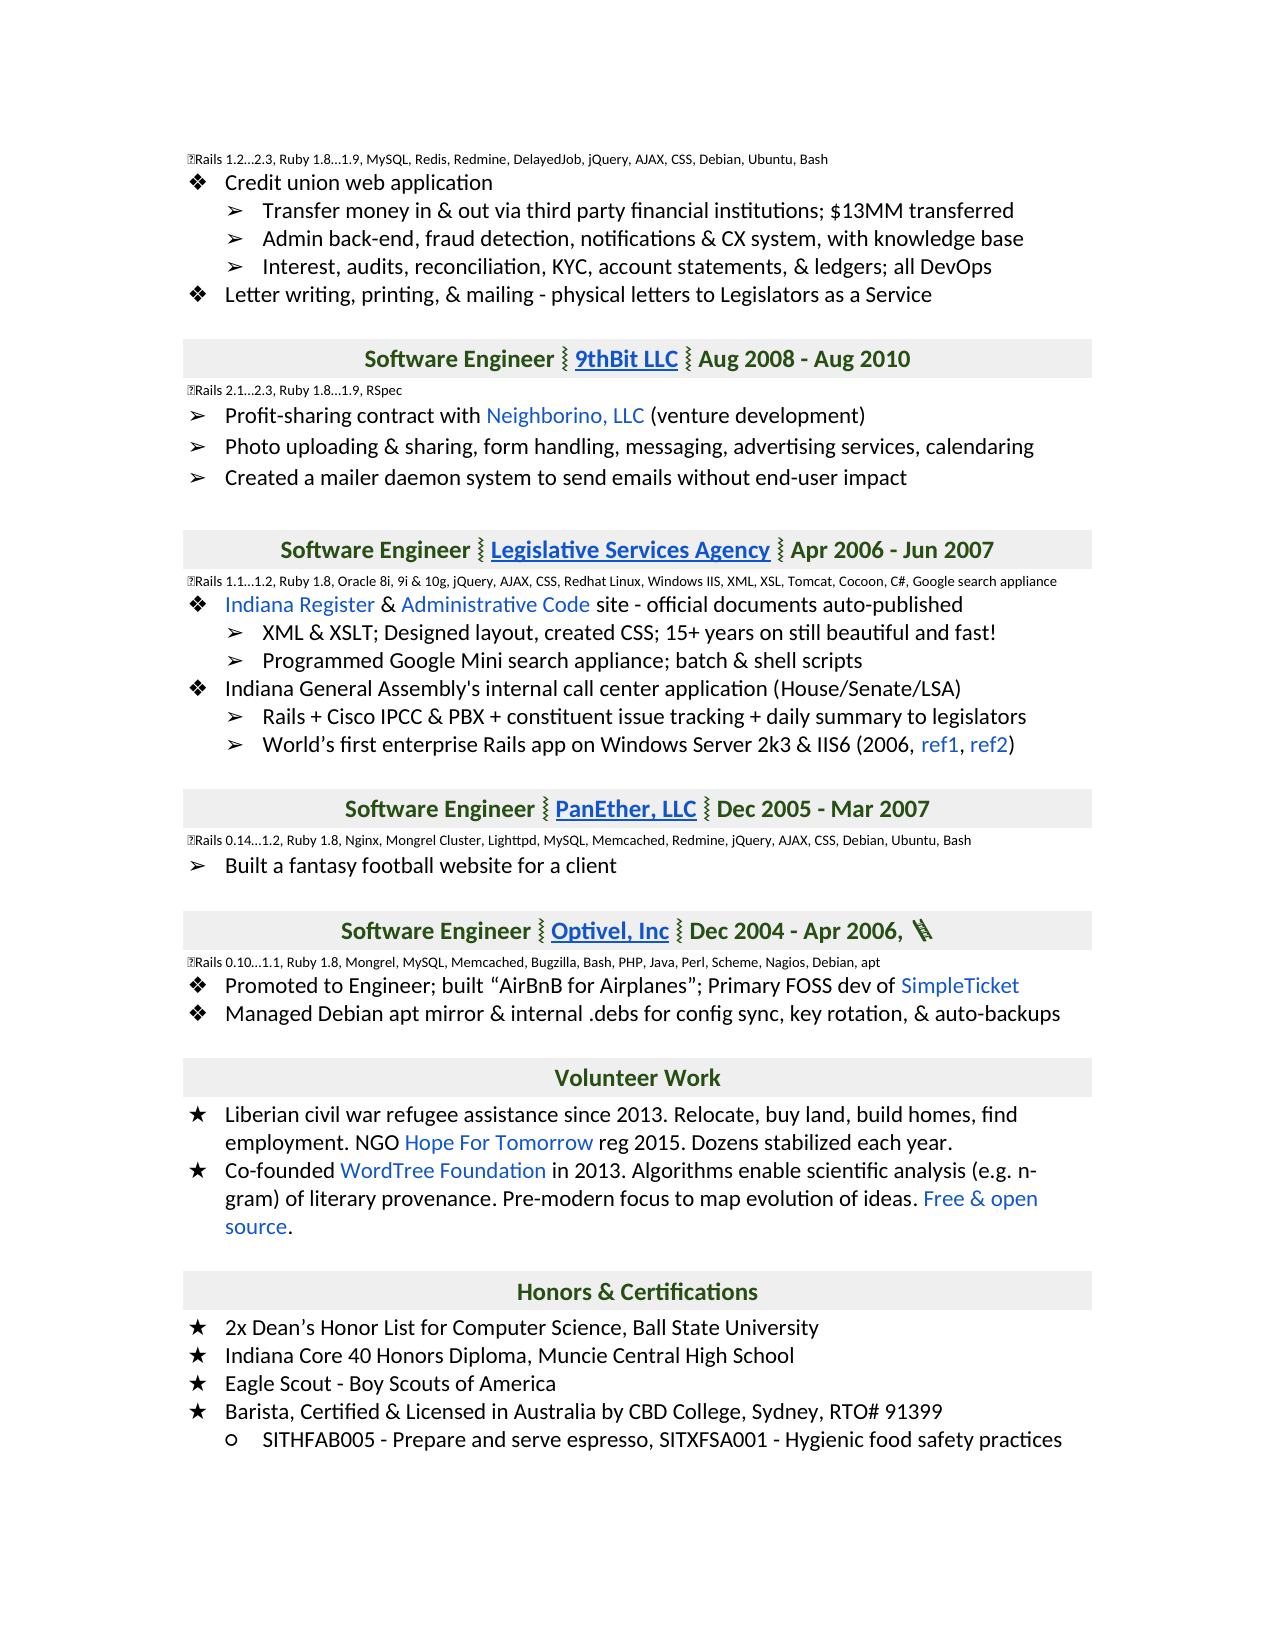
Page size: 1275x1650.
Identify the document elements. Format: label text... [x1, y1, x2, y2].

subtitle 🥞Rails 0.10…1.1, Ruby 1.8, Mongrel, MySQL, Memcached, Bugzilla, Bash, PHP, Java, Perl, Scheme, Nagios, Debian, apt [187, 953, 1087, 971]
subtitle Honors & Certifications [183, 1271, 1092, 1310]
list Photo uploading & sharing, form handling, messaging, advertising services, calendaring [187, 430, 1087, 461]
subtitle Volunteer Work [183, 1058, 1092, 1097]
subtitle Software Engineer ⦚ PanEther, LLC ⦚ Dec 2005 - Mar 2007 [183, 789, 1092, 828]
subtitle 🥞Rails 1.2…2.3, Ruby 1.8…1.9, MySQL, Redis, Redmine, DelayedJob, jQuery, AJAX, CSS, Debian, Ubuntu, Bash [187, 150, 1087, 168]
list 2x Dean’s Honor List for Computer Science, Ball State University [187, 1313, 1087, 1341]
list Eagle Scout - Boy Scouts of America [187, 1369, 1087, 1397]
subtitle 🥞Rails 0.14…1.2, Ruby 1.8, Nginx, Mongrel Cluster, Lighttpd, MySQL, Memcached, Redmine, jQuery, AJAX, CSS, Debian, Ubuntu, Bash [187, 831, 1087, 849]
list Rails + Cisco IPCC & PBX + constituent issue tracking + daily summary to legislators [225, 702, 1087, 730]
list Admin back-end, fraud detection, notifications & CX system, with knowledge base [225, 224, 1087, 252]
subtitle Software Engineer ⦚ Legislative Services Agency ⦚ Apr 2006 - Jun 2007 [183, 530, 1092, 569]
subtitle Software Engineer ⦚ Optivel, Inc ⦚ Dec 2004 - Apr 2006, 🪜 [183, 911, 1092, 950]
list Created a mailer daemon system to send emails without end-user impact [187, 461, 1087, 493]
list Built a fantasy football website for a client [187, 849, 1087, 880]
list Interest, audits, reconciliation, KYC, account statements, & ledgers; all DevOps [225, 252, 1087, 280]
list World’s first enterprise Rails app on Windows Server 2k3 & IIS6 (2006, ref1, ref2) [225, 730, 1087, 758]
list Barista, Certified & Licensed in Australia by CBD College, Sydney, RTO# 91399 [187, 1397, 1087, 1426]
list SITHFAB005 - Prepare and serve espresso, SITXFSA001 - Hygienic food safety practices [225, 1426, 1087, 1453]
list Co-founded WordTree Foundation in 2013. Algorithms enable scientific analysis (e.g. n-gram) of literary provenance. Pre-modern focus to map evolution of ideas. Free & open source. [187, 1156, 1087, 1240]
list Promoted to Engineer; built “AirBnB for Airplanes”; Primary FOSS dev of SimpleTicket [187, 971, 1087, 999]
list Programmed Google Mini search appliance; batch & shell scripts [225, 646, 1087, 674]
subtitle 🥞Rails 2.1…2.3, Ruby 1.8…1.9, RSpec [187, 381, 1087, 399]
list Transfer money in & out via third party financial institutions; $13MM transferred [225, 196, 1087, 224]
list Indiana Register & Administrative Code site - official documents auto-published [187, 590, 1087, 618]
list Credit union web application [187, 168, 1087, 196]
list Indiana General Assembly's internal call center application (House/Senate/LSA) [187, 674, 1087, 702]
list Letter writing, printing, & mailing - physical letters to Legislators as a Service [187, 280, 1087, 308]
list Indiana Core 40 Honors Diploma, Muncie Central High School [187, 1341, 1087, 1369]
subtitle Software Engineer ⦚ 9thBit LLC ⦚ Aug 2008 - Aug 2010 [183, 339, 1092, 378]
list Liberian civil war refugee assistance since 2013. Relocate, buy land, build homes, find employment. NGO Hope For Tomorrow reg 2015. Dozens stabilized each year. [187, 1100, 1087, 1156]
list XML & XSLT; Designed layout, created CSS; 15+ years on still beautiful and fast! [225, 618, 1087, 646]
list Managed Debian apt mirror & internal .debs for config sync, key rotation, & auto-backups [187, 999, 1087, 1027]
subtitle 🥞Rails 1.1…1.2, Ruby 1.8, Oracle 8i, 9i & 10g, jQuery, AJAX, CSS, Redhat Linux, Windows IIS, XML, XSL, Tomcat, Cocoon, C#, Google search appliance [187, 572, 1087, 590]
list Profit-sharing contract with Neighborino, LLC (venture development) [187, 399, 1087, 430]
